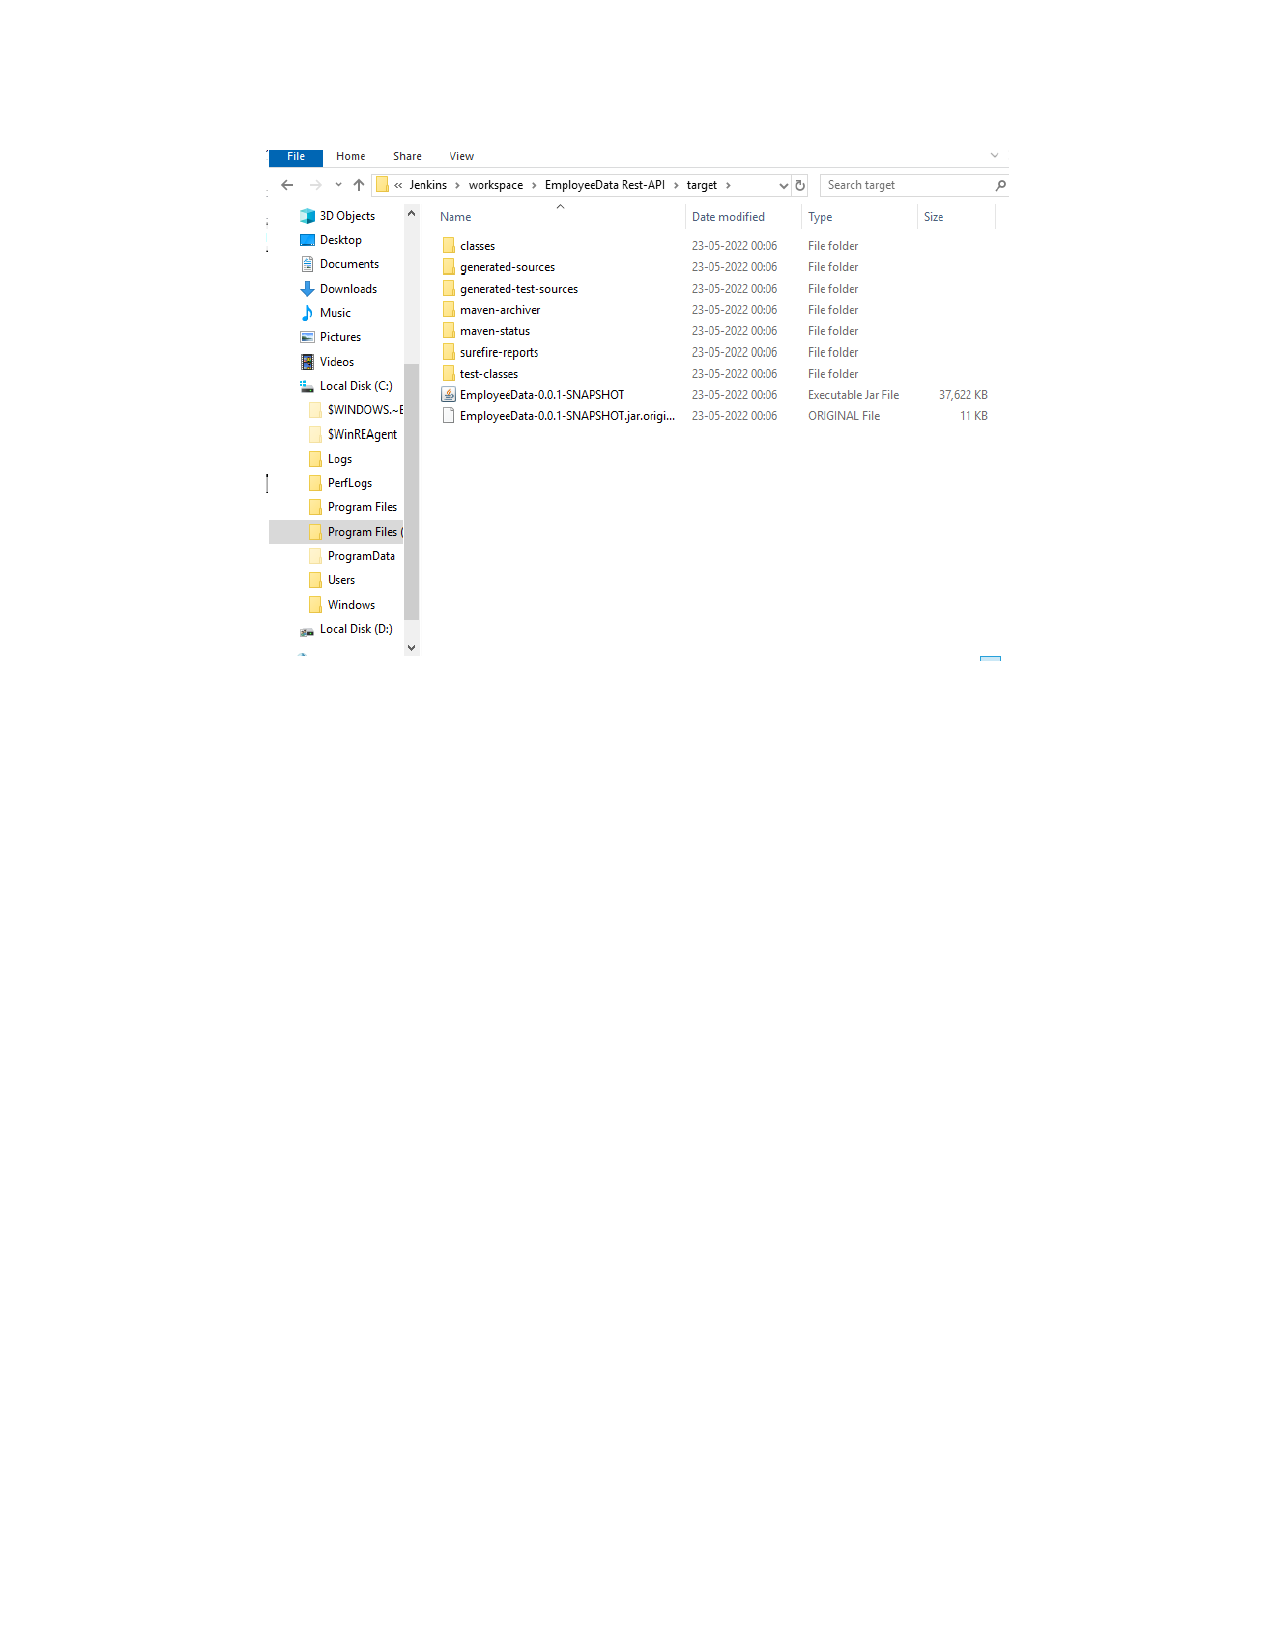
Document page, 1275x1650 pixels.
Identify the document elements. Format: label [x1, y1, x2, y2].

picture [266, 150, 1009, 661]
